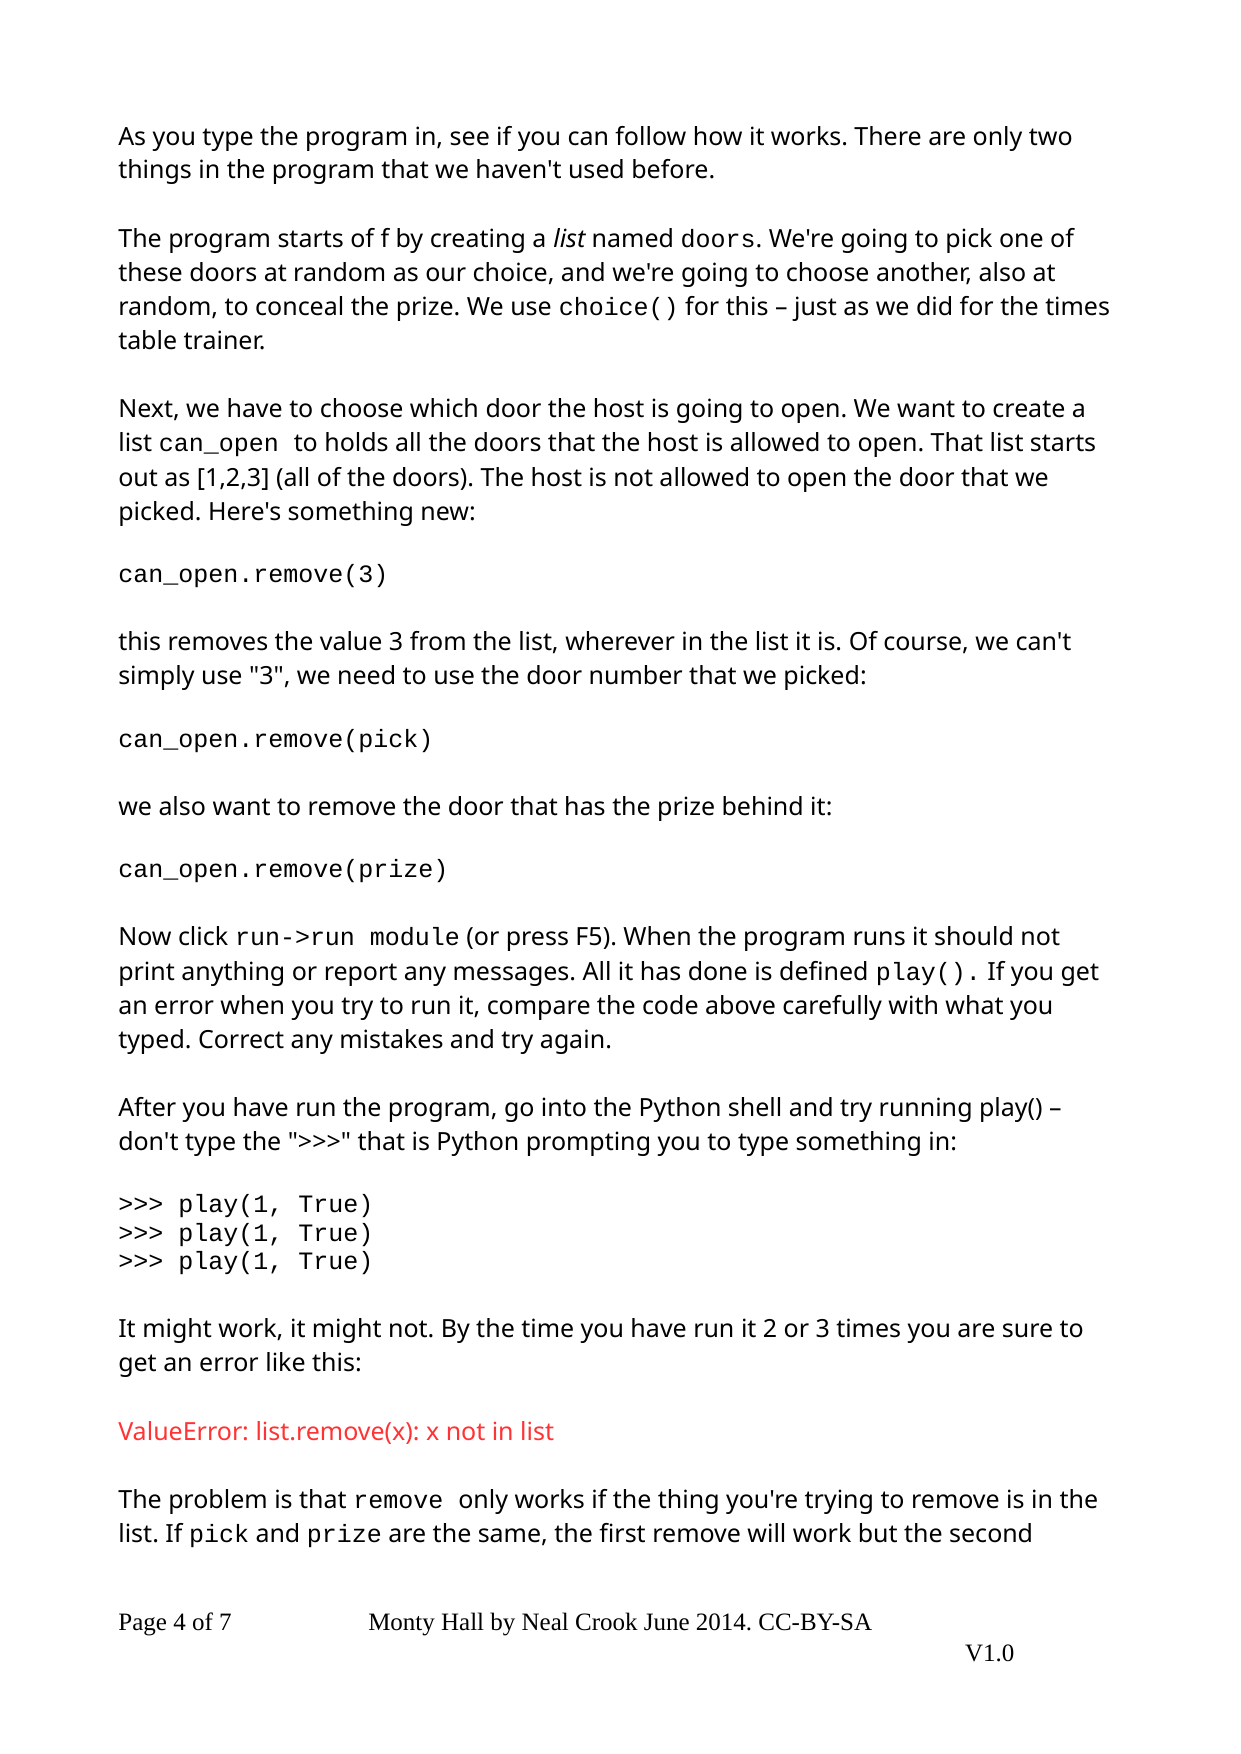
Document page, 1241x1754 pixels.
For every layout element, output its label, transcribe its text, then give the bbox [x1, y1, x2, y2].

text can_open.remove(3) [118, 562, 1122, 590]
text >>> play(1, True) [118, 1192, 1122, 1220]
text we also want to remove the door that has the prize behind it: [118, 788, 1122, 823]
text ValueError: list.remove(x): x not in list [118, 1413, 1122, 1447]
text As you type the program in, see if you can follow how it works. There are only two things in the program that we haven't used before. [118, 118, 1122, 186]
text >>> play(1, True) [118, 1220, 1122, 1249]
text Now click run->run module (or press F5). When the program runs it should not print anything or report any messages. All it has done is defined play(). If you get an error when you try to run it, compare the code above carefully with what you typed. Correct any mistakes and try again. [118, 919, 1122, 1056]
text The problem is that remove only works if the thing you're trying to remove is in the list. If pick and prize are the same, the first remove will work but the second [118, 1481, 1122, 1550]
text It might work, it might not. By the time you have run it 2 or 3 times you are sure to get an error like this: [118, 1311, 1122, 1379]
text Next, we have to choose which door the host is going to open. We want to create a list can_open to holds all the doors that the host is allowed to open. That list starts out as [1,2,3] (all of the doors). The host is not allowed to open the door that we picked. Here's something new: [118, 391, 1122, 527]
text can_open.remove(pick) [118, 726, 1122, 754]
text >>> play(1, True) [118, 1249, 1122, 1277]
text After you have run the program, go into the Python shell and try running play() – don't type the ">>>" that is Python prompting you to type something in: [118, 1090, 1122, 1158]
text this removes the value 3 from the list, wherever in the list it is. Of course, we can't simply use "3", we need to use the door number that we picked: [118, 624, 1122, 692]
text The program starts of f by creating a list named doors. We're going to pick one of these doors at random as our choice, and we're going to choose another, also at random, to conceal the prize. We use choice() for this – just as we did for the times table trainer. [118, 220, 1122, 357]
text can_open.remove(prize) [118, 857, 1122, 885]
